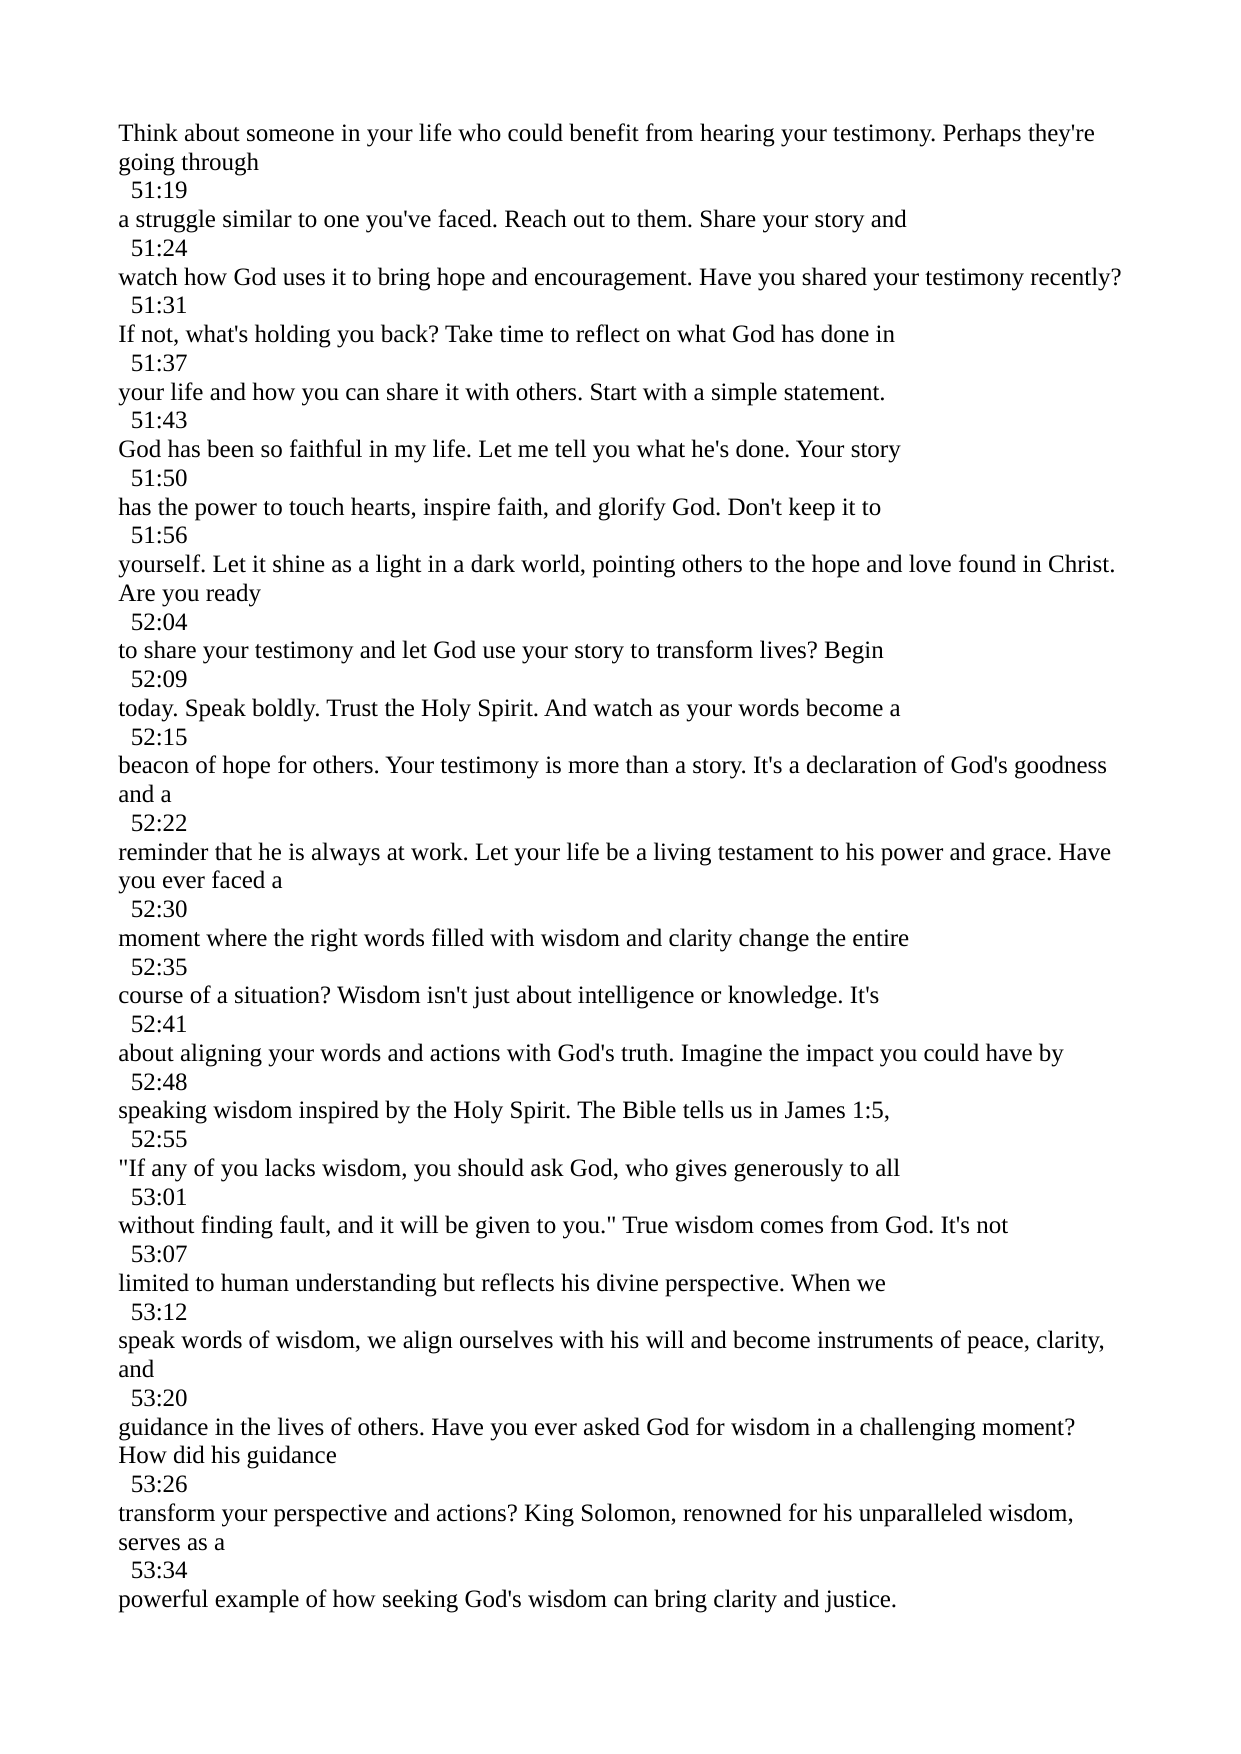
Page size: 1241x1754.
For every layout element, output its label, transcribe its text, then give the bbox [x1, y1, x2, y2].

text guidance in the lives of others. Have you ever asked God for wisdom in a challenging moment? How did his guidance [118, 1412, 1122, 1469]
text Think about someone in your life who could benefit from hearing your testimony. Perhaps they're going through [118, 118, 1122, 176]
text 52:15 [131, 722, 1105, 751]
text 53:20 [131, 1383, 1105, 1412]
text moment where the right words filled with wisdom and clarity change the entire [118, 923, 1122, 952]
text 52:55 [131, 1124, 1105, 1153]
text 51:56 [131, 521, 1105, 549]
text watch how God uses it to bring hope and encouragement. Have you shared your testimony recently? [118, 262, 1122, 291]
text 52:30 [131, 894, 1105, 923]
text God has been so faithful in my life. Let me tell you what he's done. Your story [118, 434, 1122, 463]
text 51:19 [131, 176, 1105, 204]
text course of a situation? Wisdom isn't just about intelligence or knowledge. It's [118, 981, 1122, 1009]
text 51:50 [131, 463, 1105, 492]
text 51:37 [131, 348, 1105, 377]
text 53:34 [131, 1556, 1105, 1584]
text 53:01 [131, 1182, 1105, 1211]
text 51:43 [131, 406, 1105, 434]
text "If any of you lacks wisdom, you should ask God, who gives generously to all [118, 1153, 1122, 1182]
text to share your testimony and let God use your story to transform lives? Begin [118, 636, 1122, 664]
text 51:24 [131, 233, 1105, 262]
text 52:04 [131, 607, 1105, 636]
text 52:22 [131, 808, 1105, 837]
text about aligning your words and actions with God's truth. Imagine the impact you could have by [118, 1038, 1122, 1067]
text yourself. Let it shine as a light in a dark world, pointing others to the hope and love found in Christ. Are you ready [118, 549, 1122, 607]
text 52:41 [131, 1009, 1105, 1038]
text 53:07 [131, 1239, 1105, 1268]
text without finding fault, and it will be given to you." True wisdom comes from God. It's not [118, 1211, 1122, 1239]
text powerful example of how seeking God's wisdom can bring clarity and justice. [118, 1584, 1122, 1613]
text limited to human understanding but reflects his divine perspective. When we [118, 1268, 1122, 1297]
text 51:31 [131, 291, 1105, 319]
text 53:12 [131, 1297, 1105, 1326]
text has the power to touch hearts, inspire faith, and glorify God. Don't keep it to [118, 492, 1122, 521]
text 53:26 [131, 1469, 1105, 1498]
text reminder that he is always at work. Let your life be a living testament to his power and grace. Have you ever faced a [118, 837, 1122, 894]
text speaking wisdom inspired by the Holy Spirit. The Bible tells us in James 1:5, [118, 1096, 1122, 1124]
text 52:48 [131, 1067, 1105, 1096]
text transform your perspective and actions? King Solomon, renowned for his unparalleled wisdom, serves as a [118, 1498, 1122, 1556]
text 52:09 [131, 664, 1105, 693]
text your life and how you can share it with others. Start with a simple statement. [118, 377, 1122, 406]
text a struggle similar to one you've faced. Reach out to them. Share your story and [118, 204, 1122, 233]
text 52:35 [131, 952, 1105, 981]
text beacon of hope for others. Your testimony is more than a story. It's a declaration of God's goodness and a [118, 751, 1122, 808]
text speak words of wisdom, we align ourselves with his will and become instruments of peace, clarity, and [118, 1326, 1122, 1383]
text If not, what's holding you back? Take time to reflect on what God has done in [118, 319, 1122, 348]
text today. Speak boldly. Trust the Holy Spirit. And watch as your words become a [118, 693, 1122, 722]
